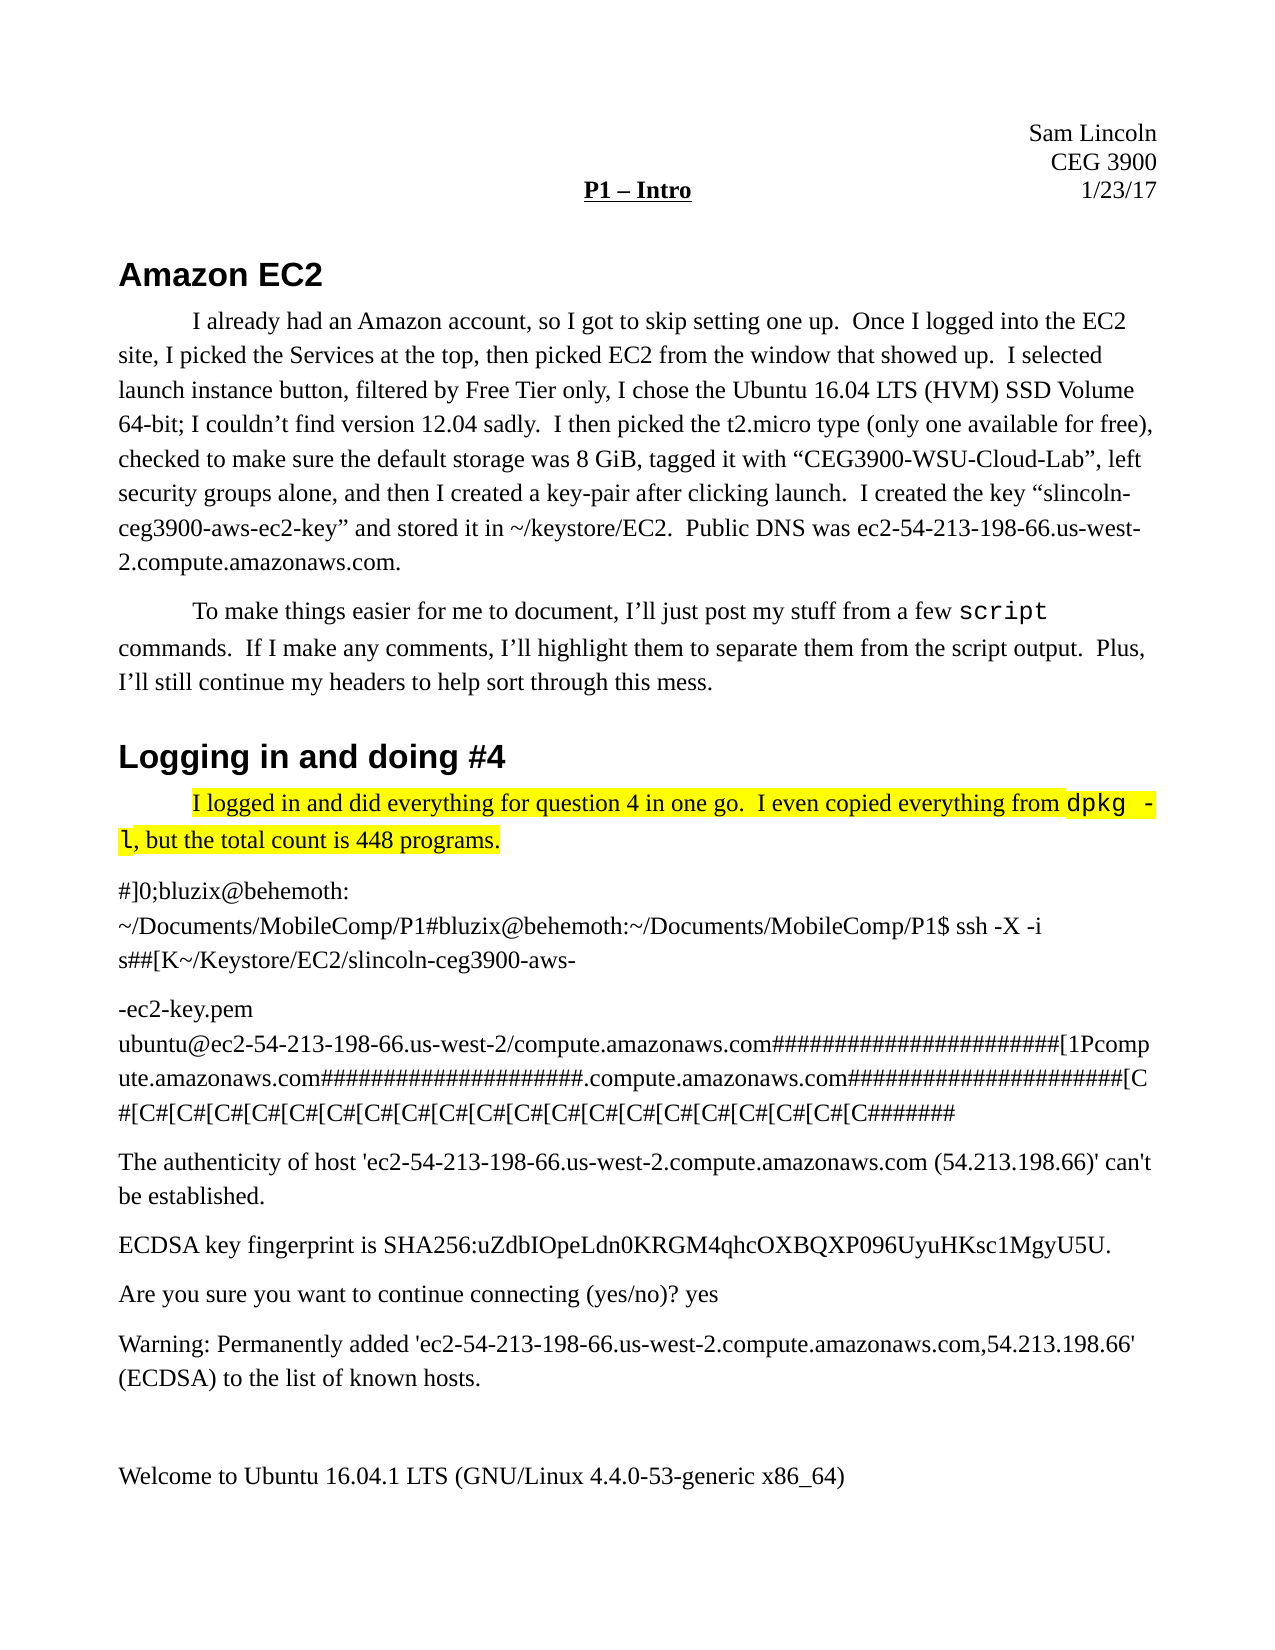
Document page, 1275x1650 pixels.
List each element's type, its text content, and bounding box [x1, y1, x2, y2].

text I logged in and did everything for question 4 in one go. I even copied everything from dpkg -l, but the total count is 448 programs. [118, 788, 1157, 856]
text ECDSA key fingerprint is SHA256:uZdbIOpeLdn0KRGM4qhcOXBQXP096UyuHKsc1MgyU5U. [118, 1231, 1157, 1259]
text -ec2-key.pem ubuntu@ec2-54-213-198-66.us-west-2/compute.amazonaws.com#######################[1Pcompute.amazonaws.com#####################.compute.amazonaws.com######################[C#[C#[C#[C#[C#[C#[C#[C#[C#[C#[C#[C#[C#[C#[C#[C#[C#[C#[C#[C#[C####### [118, 994, 1157, 1127]
subtitle Amazon EC2 [118, 255, 1157, 293]
text To make things easier for me to document, I’ll just post my stuff from a few script commands. If I make any comments, I’ll highlight them to separate them from the script output. Plus, I’ll still continue my headers to help sort through this mess. [118, 596, 1157, 696]
text The authenticity of host 'ec2-54-213-198-66.us-west-2.compute.amazonaws.com (54.213.198.66)' can't be established. [118, 1147, 1157, 1210]
text Warning: Permanently added 'ec2-54-213-198-66.us-west-2.compute.amazonaws.com,54.213.198.66' (ECDSA) to the list of known hosts. [118, 1329, 1157, 1392]
text Are you sure you want to continue connecting (yes/no)? yes [118, 1279, 1157, 1308]
text Welcome to Ubuntu 16.04.1 LTS (GNU/Linux 4.4.0-53-generic x86_64) [118, 1461, 1157, 1490]
text I already had an Amazon account, so I got to skip setting one up. Once I logged into the EC2 site, I picked the Services at the top, then picked EC2 from the window that showed up. I selected launch instance button, filtered by Free Tier only, I chose the Ubuntu 16.04 LTS (HVM) SSD Volume 64-bit; I couldn’t find version 12.04 sadly. I then picked the t2.micro type (only one available for free), checked to make sure the default storage was 8 GiB, tagged it with “CEG3900-WSU-Cloud-Lab”, left security groups alone, and then I created a key-pair after clicking launch. I created the key “slincoln-ceg3900-aws-ec2-key” and stored it in ~/keystore/EC2. Public DNS was ec2-54-213-198-66.us-west-2.compute.amazonaws.com. [118, 306, 1157, 576]
text #]0;bluzix@behemoth: ~/Documents/MobileComp/P1#bluzix@behemoth:~/Documents/MobileComp/P1$ ssh -X -i s##[K~/Keystore/EC2/slincoln-ceg3900-aws- [118, 876, 1157, 974]
subtitle Logging in and doing #4 [118, 737, 1157, 776]
